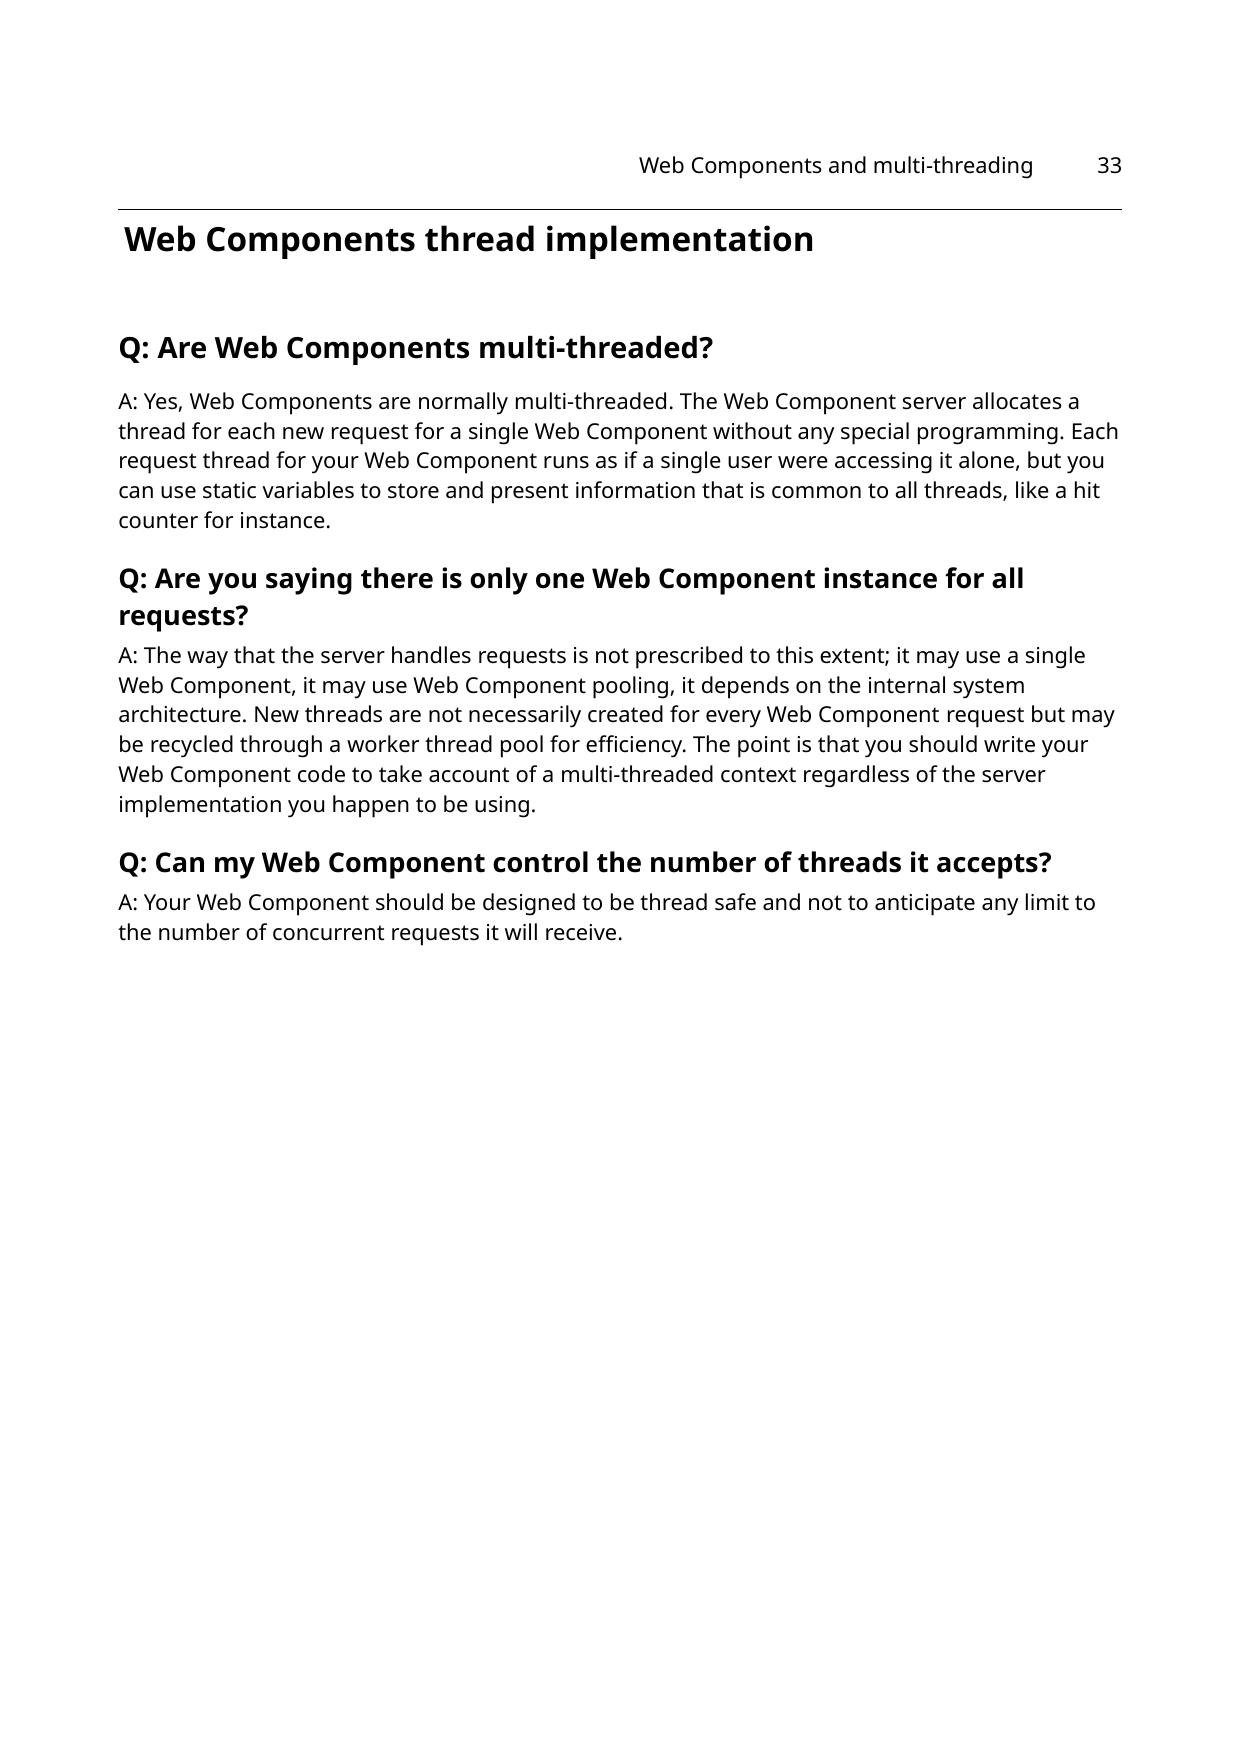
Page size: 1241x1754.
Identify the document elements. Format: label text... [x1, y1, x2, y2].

subtitle Q: Are you saying there is only one Web Component instance for all requests? [118, 560, 1122, 633]
subtitle Q: Can my Web Component control the number of threads it accepts? [118, 843, 1122, 880]
subtitle Web Components thread implementation [118, 210, 1122, 268]
text A: The way that the server handles requests is not prescribed to this extent; it may use a single Web Component, it may use Web Component pooling, it depends on the internal system architecture. New threads are not necessarily created for every Web Component request but may be recycled through a worker thread pool for efficiency. The point is that you should write your Web Component code to take account of a multi-threaded context regardless of the server implementation you happen to be using. [118, 640, 1122, 818]
subtitle Q: Are Web Components multi-threaded? [118, 328, 1122, 367]
text A: Your Web Component should be designed to be thread safe and not to anticipate any limit to the number of concurrent requests it will receive. [118, 887, 1122, 946]
text A: Yes, Web Components are normally multi-threaded. The Web Component server allocates a thread for each new request for a single Web Component without any special programming. Each request thread for your Web Component runs as if a single user were accessing it alone, but you can use static variables to store and present information that is common to all threads, like a hit counter for instance. [118, 386, 1122, 535]
